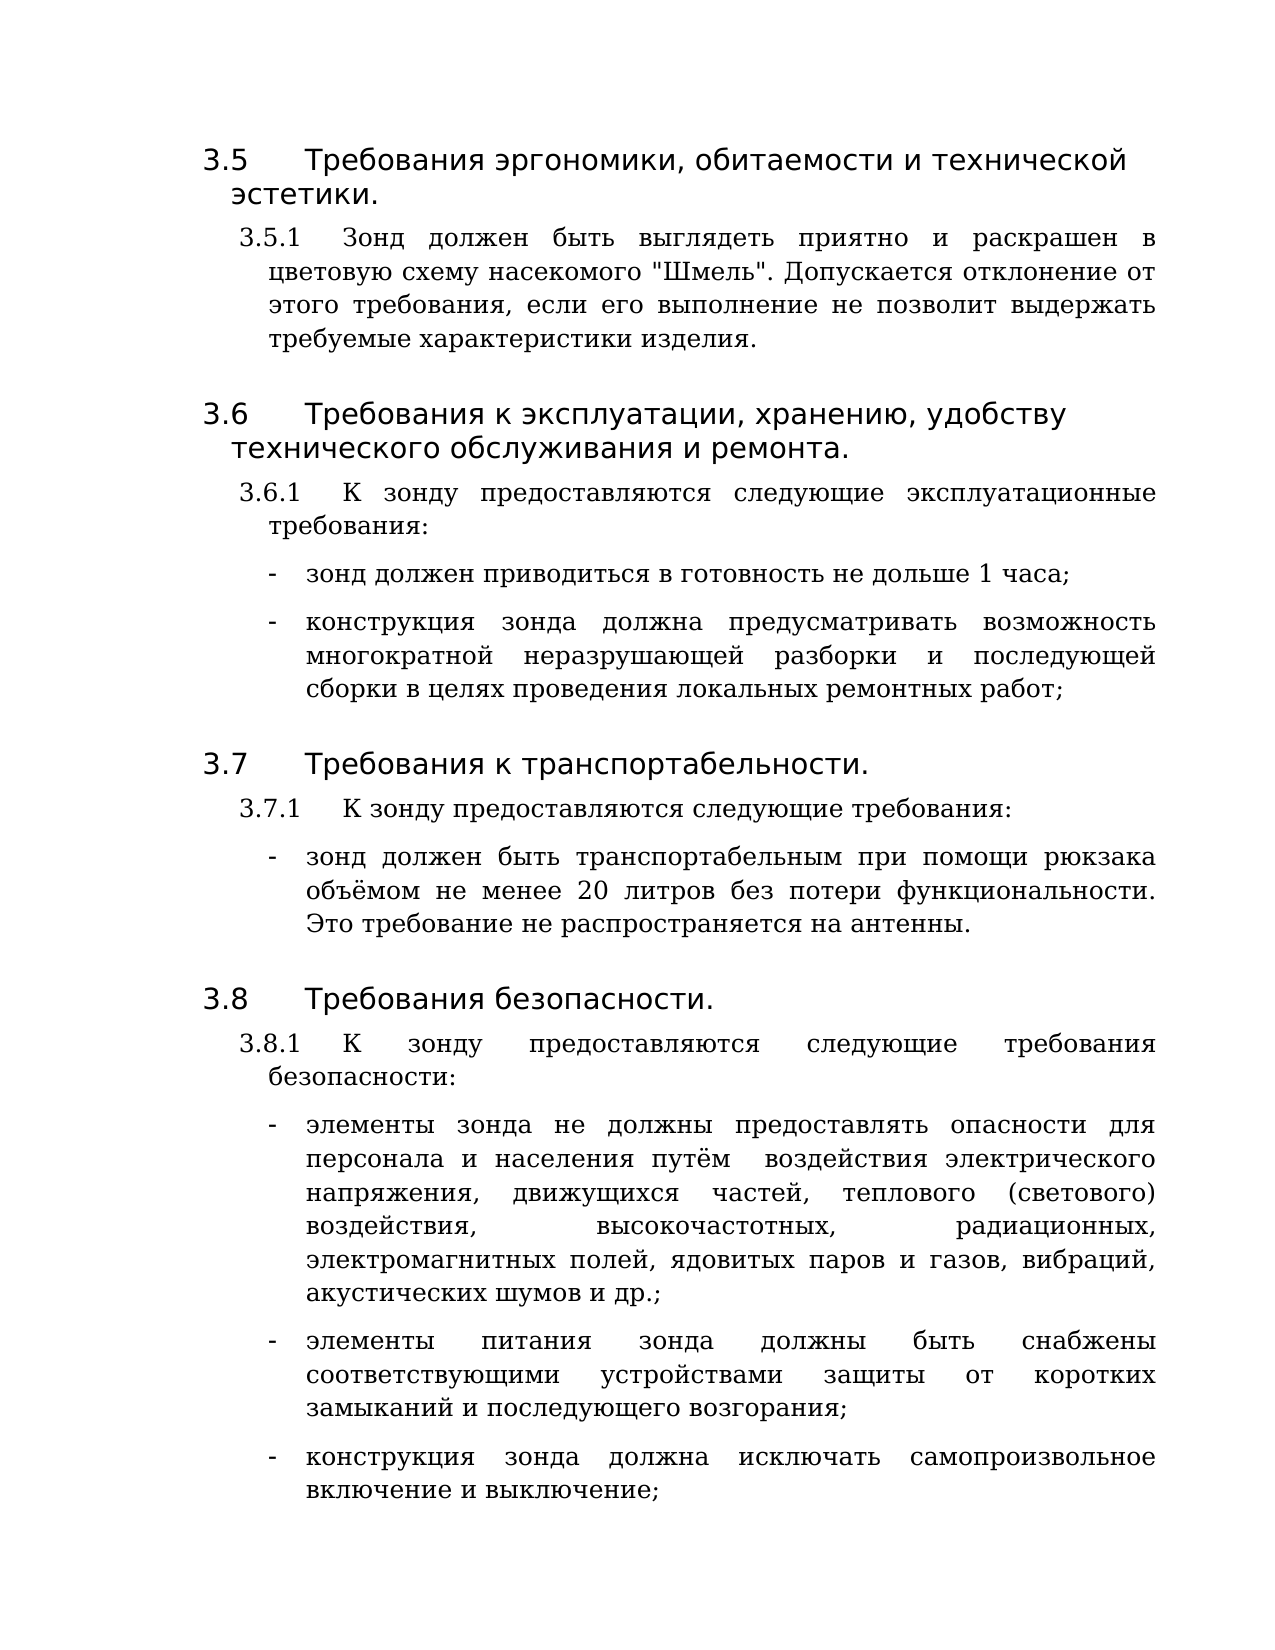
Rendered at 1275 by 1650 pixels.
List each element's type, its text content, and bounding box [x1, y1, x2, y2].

list К зонду предоставляются следующие эксплуатационные требования: [231, 478, 1157, 540]
subtitle Требования безопасности. [193, 982, 1157, 1016]
list Зонд должен быть выглядеть приятно и раскрашен в цветовую схему насекомого "Шмель". Допускается отклонение от этого требования, если его выполнение не позволит выдержать требуемые характеристики изделия. [231, 223, 1157, 353]
subtitle Требования к транспортабельности. [193, 748, 1157, 782]
list К зонду предоставляются следующие требования безопасности: [231, 1029, 1157, 1092]
list элементы зонда не должны предоставлять опасности для персонала и населения путём воздействия электрического напряжения, движущихся частей, теплового (светового) воздействия, высокочастотных, радиационных, электромагнитных полей, ядовитых паров и газов, вибраций, акустических шумов и др.; [268, 1111, 1157, 1307]
list зонд должен быть транспортабельным при помощи рюкзака объёмом не менее 20 литров без потери функциональности. Это требование не распространяется на антенны. [268, 842, 1157, 938]
list зонд должен приводиться в готовность не дольше 1 часа; [268, 559, 1157, 588]
list конструкция зонда должна предусматривать возможность многократной неразрушающей разборки и последующей сборки в целях проведения локальных ремонтных работ; [268, 607, 1157, 704]
subtitle Требования эргономики, обитаемости и технической эстетики. [193, 143, 1157, 211]
list К зонду предоставляются следующие требования: [231, 794, 1157, 823]
list элементы питания зонда должны быть снабжены соответствующими устройствами защиты от коротких замыканий и последующего возгорания; [268, 1326, 1157, 1423]
subtitle Требования к эксплуатации, хранению, удобству технического обслуживания и ремонта. [193, 397, 1157, 465]
list конструкция зонда должна исключать самопроизвольное включение и выключение; [268, 1442, 1157, 1504]
